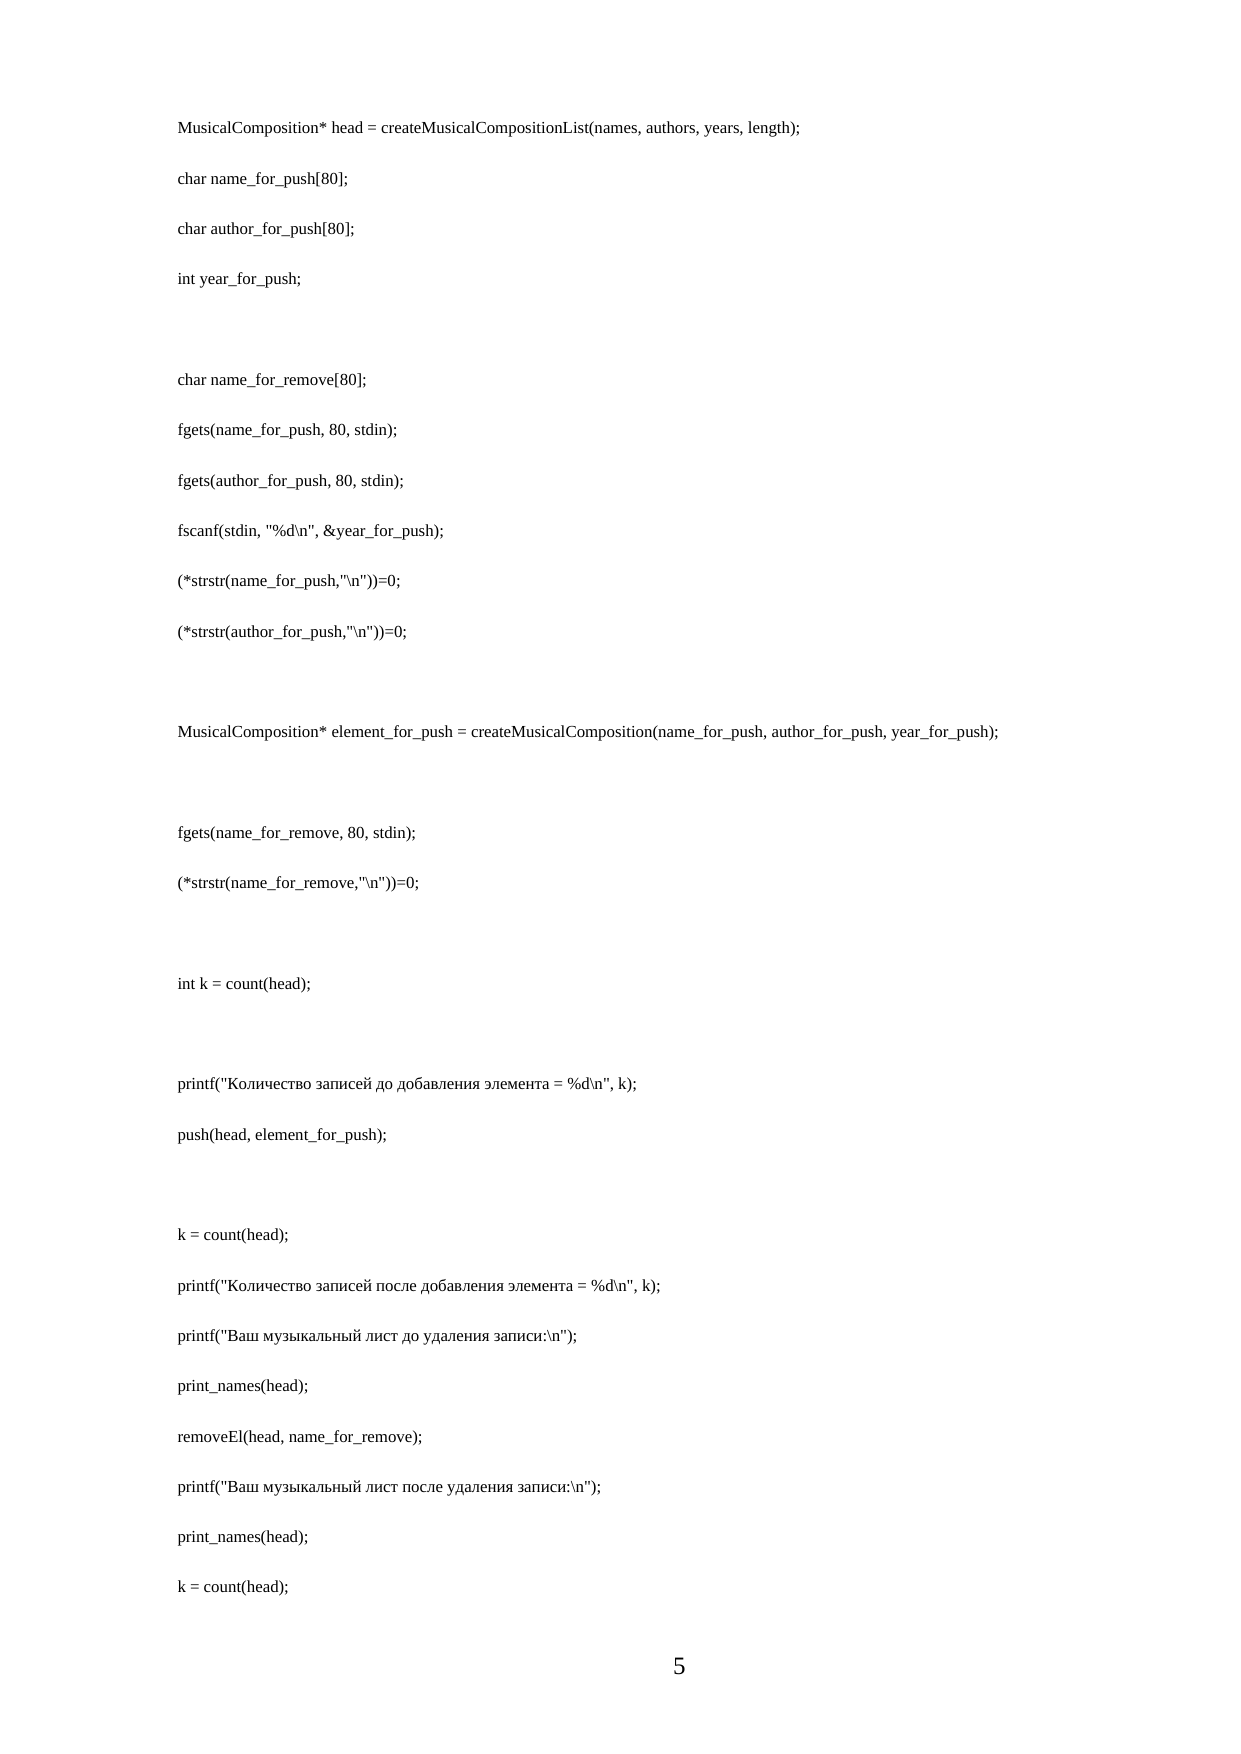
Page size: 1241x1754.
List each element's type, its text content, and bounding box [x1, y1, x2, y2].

text k = count(head); [177, 1577, 1181, 1611]
text printf("Количество записей до добавления элемента = %d\n", k); [177, 1074, 1181, 1108]
text (*strstr(name_for_push,"\n"))=0; [177, 571, 1181, 604]
text fscanf(stdin, "%d\n", &year_for_push); [177, 521, 1181, 554]
text removeEl(head, name_for_remove); [177, 1426, 1181, 1460]
text fgets(name_for_push, 80, stdin); [177, 420, 1181, 453]
text fgets(name_for_remove, 80, stdin); [177, 822, 1181, 856]
text push(head, element_for_push); [177, 1124, 1181, 1158]
text int year_for_push; [177, 269, 1181, 303]
text char author_for_push[80]; [177, 219, 1181, 252]
text (*strstr(name_for_remove,"\n"))=0; [177, 873, 1181, 906]
text k = count(head); [177, 1225, 1181, 1258]
text int k = count(head); [177, 973, 1181, 1007]
text print_names(head); [177, 1376, 1181, 1409]
text (*strstr(author_for_push,"\n"))=0; [177, 621, 1181, 655]
text printf("Ваш музыкальный лист после удаления записи:\n"); [177, 1477, 1181, 1510]
text MusicalComposition* element_for_push = createMusicalComposition(name_for_push, author_for_push, year_for_push); [177, 722, 1181, 755]
text print_names(head); [177, 1527, 1181, 1560]
text MusicalComposition* head = createMusicalCompositionList(names, authors, years, length); [177, 118, 1181, 152]
text printf("Ваш музыкальный лист до удаления записи:\n"); [177, 1326, 1181, 1359]
text char name_for_remove[80]; [177, 370, 1181, 403]
text fgets(author_for_push, 80, stdin); [177, 470, 1181, 504]
text char name_for_push[80]; [177, 168, 1181, 202]
text printf("Количество записей после добавления элемента = %d\n", k); [177, 1275, 1181, 1309]
